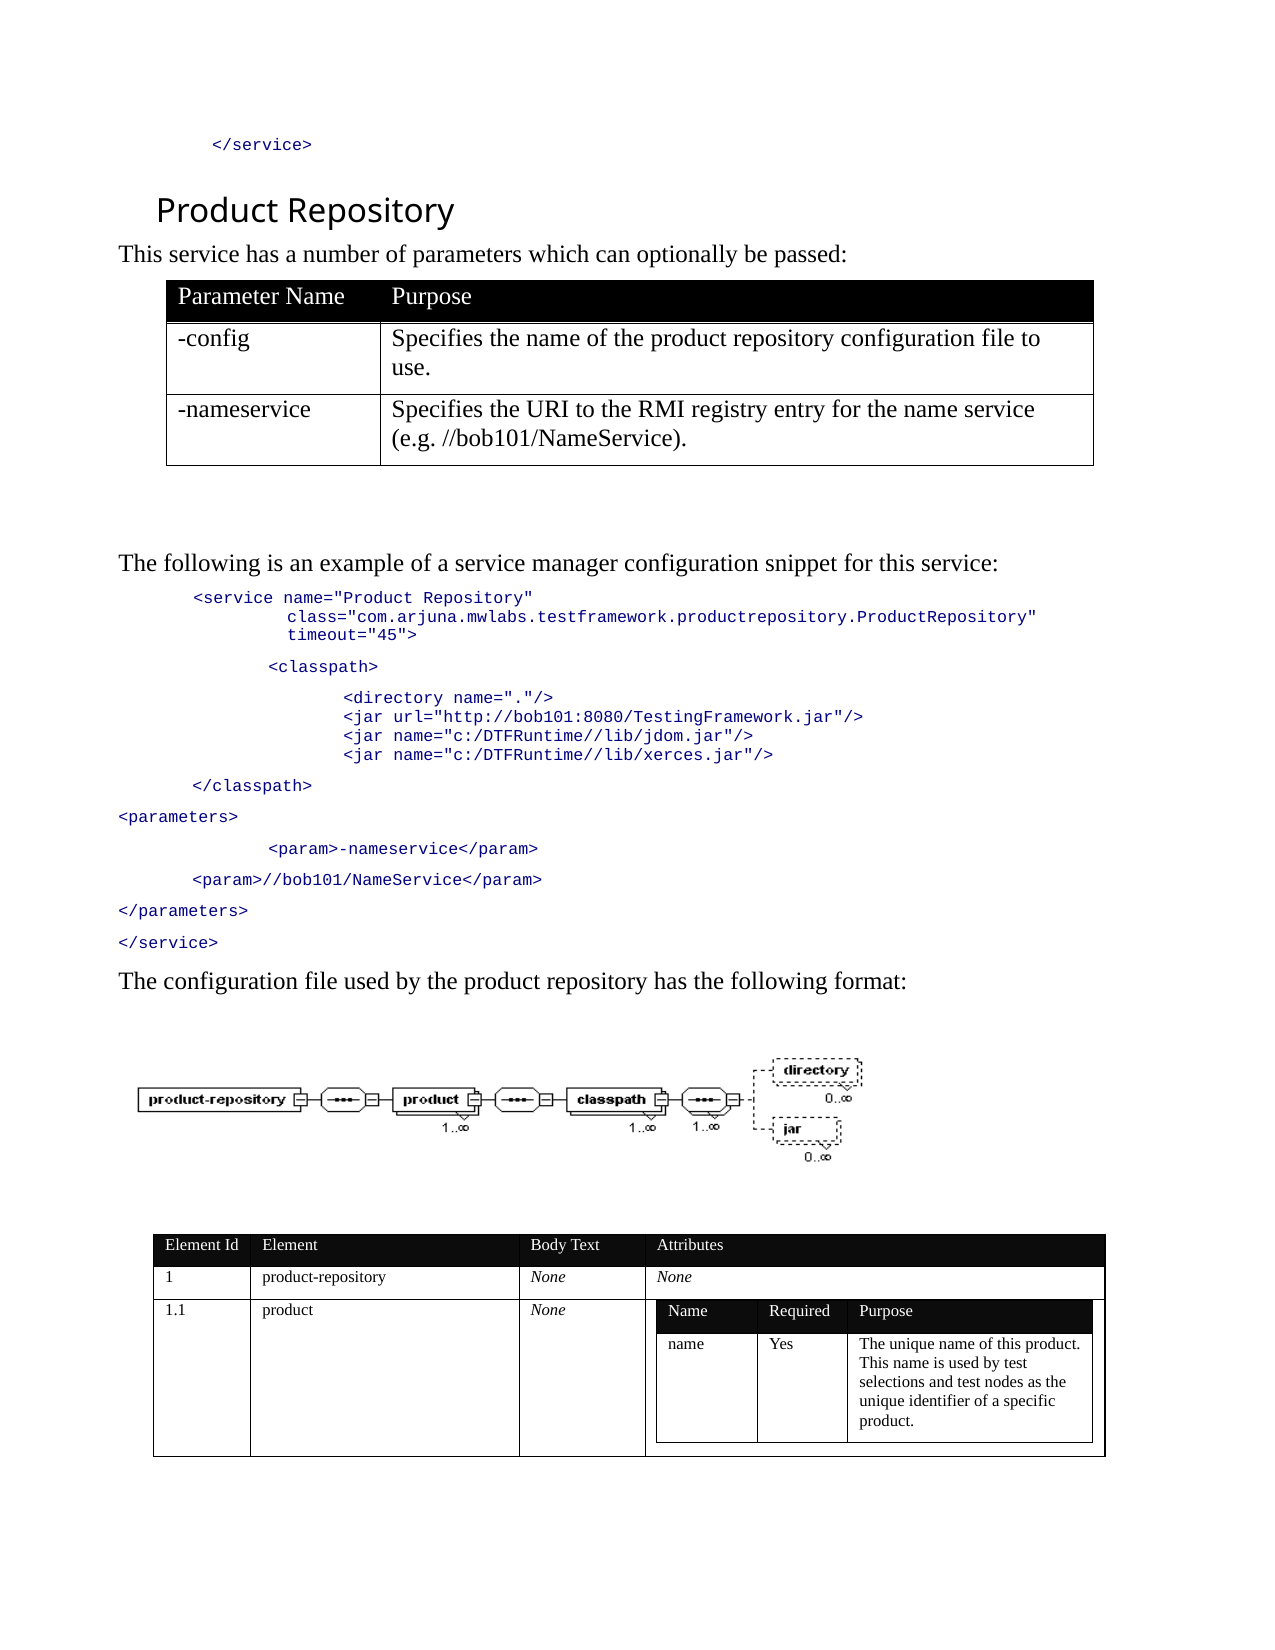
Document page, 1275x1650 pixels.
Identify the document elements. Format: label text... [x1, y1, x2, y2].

table_cell product-repository [251, 1267, 519, 1299]
table_header Required [758, 1301, 847, 1333]
table_cell product [251, 1300, 519, 1456]
table_cell Yes [758, 1334, 847, 1442]
text <param>-nameservice</param> [193, 840, 1157, 859]
text </service> [118, 934, 1157, 953]
table_header Body Text [520, 1235, 645, 1266]
text <directory name="."/> <jar url="http://bob101:8080/TestingFramework.jar"/> <jar name="c:/DTFRuntime//lib/jdom.jar"/> <jar name="c:/DTFRuntime//lib/xerces.jar"/> [343, 690, 1157, 765]
table_cell -config [167, 324, 380, 393]
table_header Name [657, 1301, 757, 1333]
table_cell Specifies the name of the product repository configuration file to use. [381, 324, 1093, 393]
table_cell 1 [154, 1267, 250, 1299]
table_cell Specifies the URI to the RMI registry entry for the name service (e.g. //bob101/NameService). [381, 395, 1093, 464]
table_header Purpose [848, 1301, 1092, 1333]
table_header Element [251, 1235, 519, 1266]
table_header Attributes [646, 1235, 1104, 1266]
text <classpath> [193, 658, 1157, 677]
table_cell 1.1 [154, 1300, 250, 1456]
text This service has a number of parameters which can optionally be passed: [118, 239, 1157, 268]
text <param>//bob101/NameService</param> [118, 872, 1157, 891]
text <parameters> [118, 809, 1157, 828]
text The configuration file used by the product repository has the following format: [118, 966, 1157, 994]
text </parameters> [118, 903, 1157, 922]
table_cell None [520, 1300, 645, 1456]
table_header Element Id [154, 1235, 250, 1266]
table_cell None [520, 1267, 645, 1299]
subtitle Product Repository [156, 187, 1157, 233]
table_header Parameter Name [167, 281, 380, 322]
table_cell -nameservice [167, 395, 380, 464]
table_cell The unique name of this product. This name is used by test selections and test nodes as the unique identifier of a specific product. [848, 1334, 1092, 1442]
table_cell name [657, 1334, 757, 1442]
table_cell [646, 1300, 1104, 1456]
text The following is an example of a service manager configuration snippet for this service: [118, 548, 1157, 577]
text </classpath> [118, 778, 1157, 796]
table_header Purpose [381, 281, 1093, 322]
text <service name="Product Repository" class="com.arjuna.mwlabs.testframework.productrepository.ProductRepository" timeout="45"> [193, 589, 1157, 646]
text </service> [212, 137, 1157, 156]
table_cell None [646, 1267, 1104, 1299]
